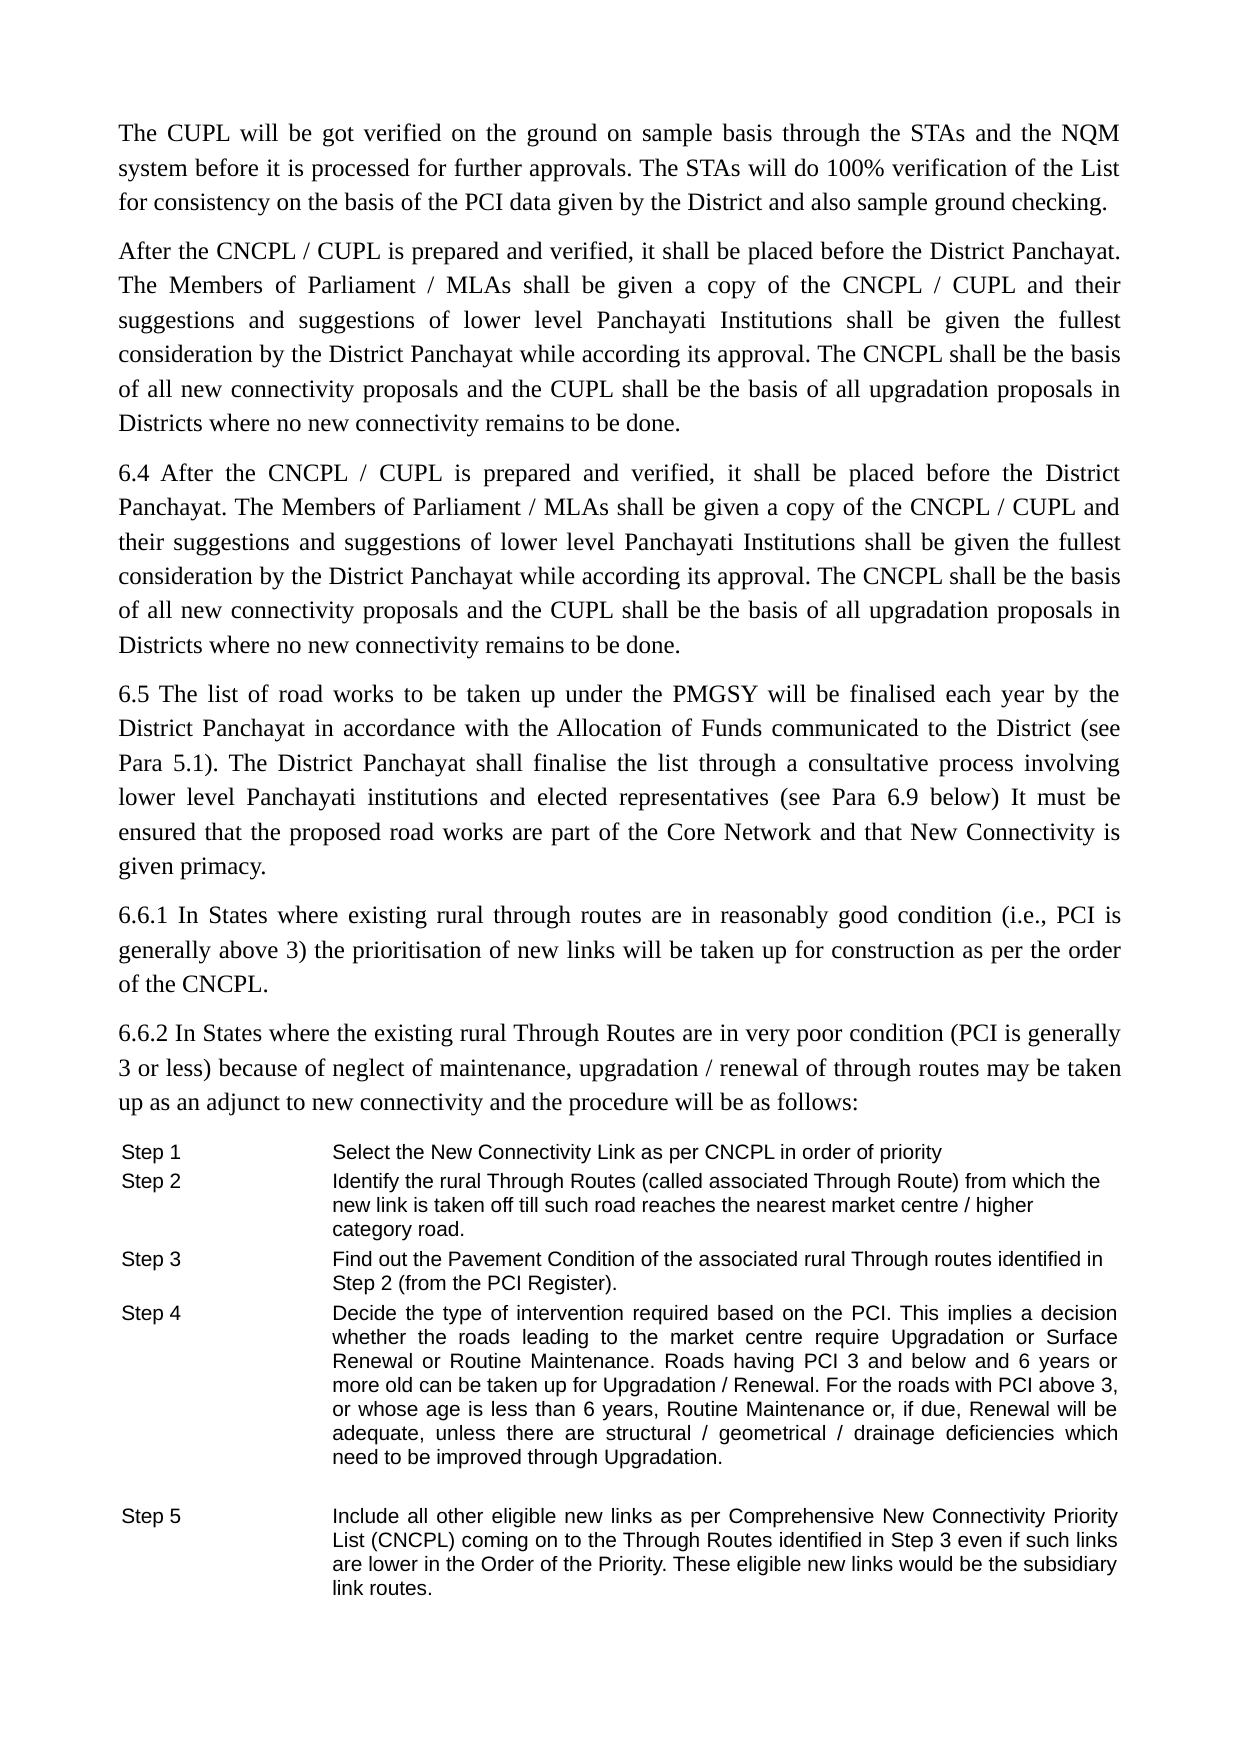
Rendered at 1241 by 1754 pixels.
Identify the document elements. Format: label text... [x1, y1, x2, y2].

text The CUPL will be got verified on the ground on sample basis through the STAs and the NQM system before it is processed for further approvals. The STAs will do 100% verification of the List for consistency on the basis of the PCI data given by the District and also sample ground checking. [118, 118, 1122, 216]
table_header Step 1 [118, 1137, 329, 1166]
text 6.6.1 In States where existing rural through routes are in reasonably good condition (i.e., PCI is generally above 3) the prioritisation of new links will be taken up for construction as per the order of the CNCPL. [118, 901, 1122, 998]
text 6.6.2 In States where the existing rural Through Routes are in very poor condition (PCI is generally 3 or less) because of neglect of maintenance, upgradation / renewal of through routes may be taken up as an adjunct to new connectivity and the procedure will be as follows: [118, 1018, 1122, 1116]
table_header Select the New Connectivity Link as per CNCPL in order of priority [329, 1137, 1122, 1166]
table_cell Include all other eligible new links as per Comprehensive New Connectivity Priority List (CNCPL) coming on to the Through Routes identified in Step 3 even if such links are lower in the Order of the Priority. These eligible new links would be the subsidiary link routes. [329, 1501, 1122, 1632]
table_cell Step 4 [118, 1298, 329, 1501]
table_cell Find out the Pavement Condition of the associated rural Through routes identified in Step 2 (from the PCI Register). [329, 1244, 1122, 1298]
table_cell Identify the rural Through Routes (called associated Through Route) from which the new link is taken off till such road reaches the nearest market centre / higher category road. [329, 1166, 1122, 1244]
table_cell Step 3 [118, 1244, 329, 1298]
text 6.4 After the CNCPL / CUPL is prepared and verified, it shall be placed before the District Panchayat. The Members of Parliament / MLAs shall be given a copy of the CNCPL / CUPL and their suggestions and suggestions of lower level Panchayati Institutions shall be given the fullest consideration by the District Panchayat while according its approval. The CNCPL shall be the basis of all new connectivity proposals and the CUPL shall be the basis of all upgradation proposals in Districts where no new connectivity remains to be done. [118, 458, 1122, 659]
table_cell Step 2 [118, 1166, 329, 1244]
text 6.5 The list of road works to be taken up under the PMGSY will be finalised each year by the District Panchayat in accordance with the Allocation of Funds communicated to the District (see Para 5.1). The District Panchayat shall finalise the list through a consultative process involving lower level Panchayati institutions and elected representatives (see Para 6.9 below) It must be ensured that the proposed road works are part of the Core Network and that New Connectivity is given primacy. [118, 679, 1122, 880]
table_cell Decide the type of intervention required based on the PCI. This implies a decision whether the roads leading to the market centre require Upgradation or Surface Renewal or Routine Maintenance. Roads having PCI 3 and below and 6 years or more old can be taken up for Upgradation / Renewal. For the roads with PCI above 3, or whose age is less than 6 years, Routine Maintenance or, if due, Renewal will be adequate, unless there are structural / geometrical / drainage deficiencies which need to be improved through Upgradation. [329, 1298, 1122, 1501]
table_cell Step 5 [118, 1501, 329, 1632]
text After the CNCPL / CUPL is prepared and verified, it shall be placed before the District Panchayat. The Members of Parliament / MLAs shall be given a copy of the CNCPL / CUPL and their suggestions and suggestions of lower level Panchayati Institutions shall be given the fullest consideration by the District Panchayat while according its approval. The CNCPL shall be the basis of all new connectivity proposals and the CUPL shall be the basis of all upgradation proposals in Districts where no new connectivity remains to be done. [118, 236, 1122, 437]
